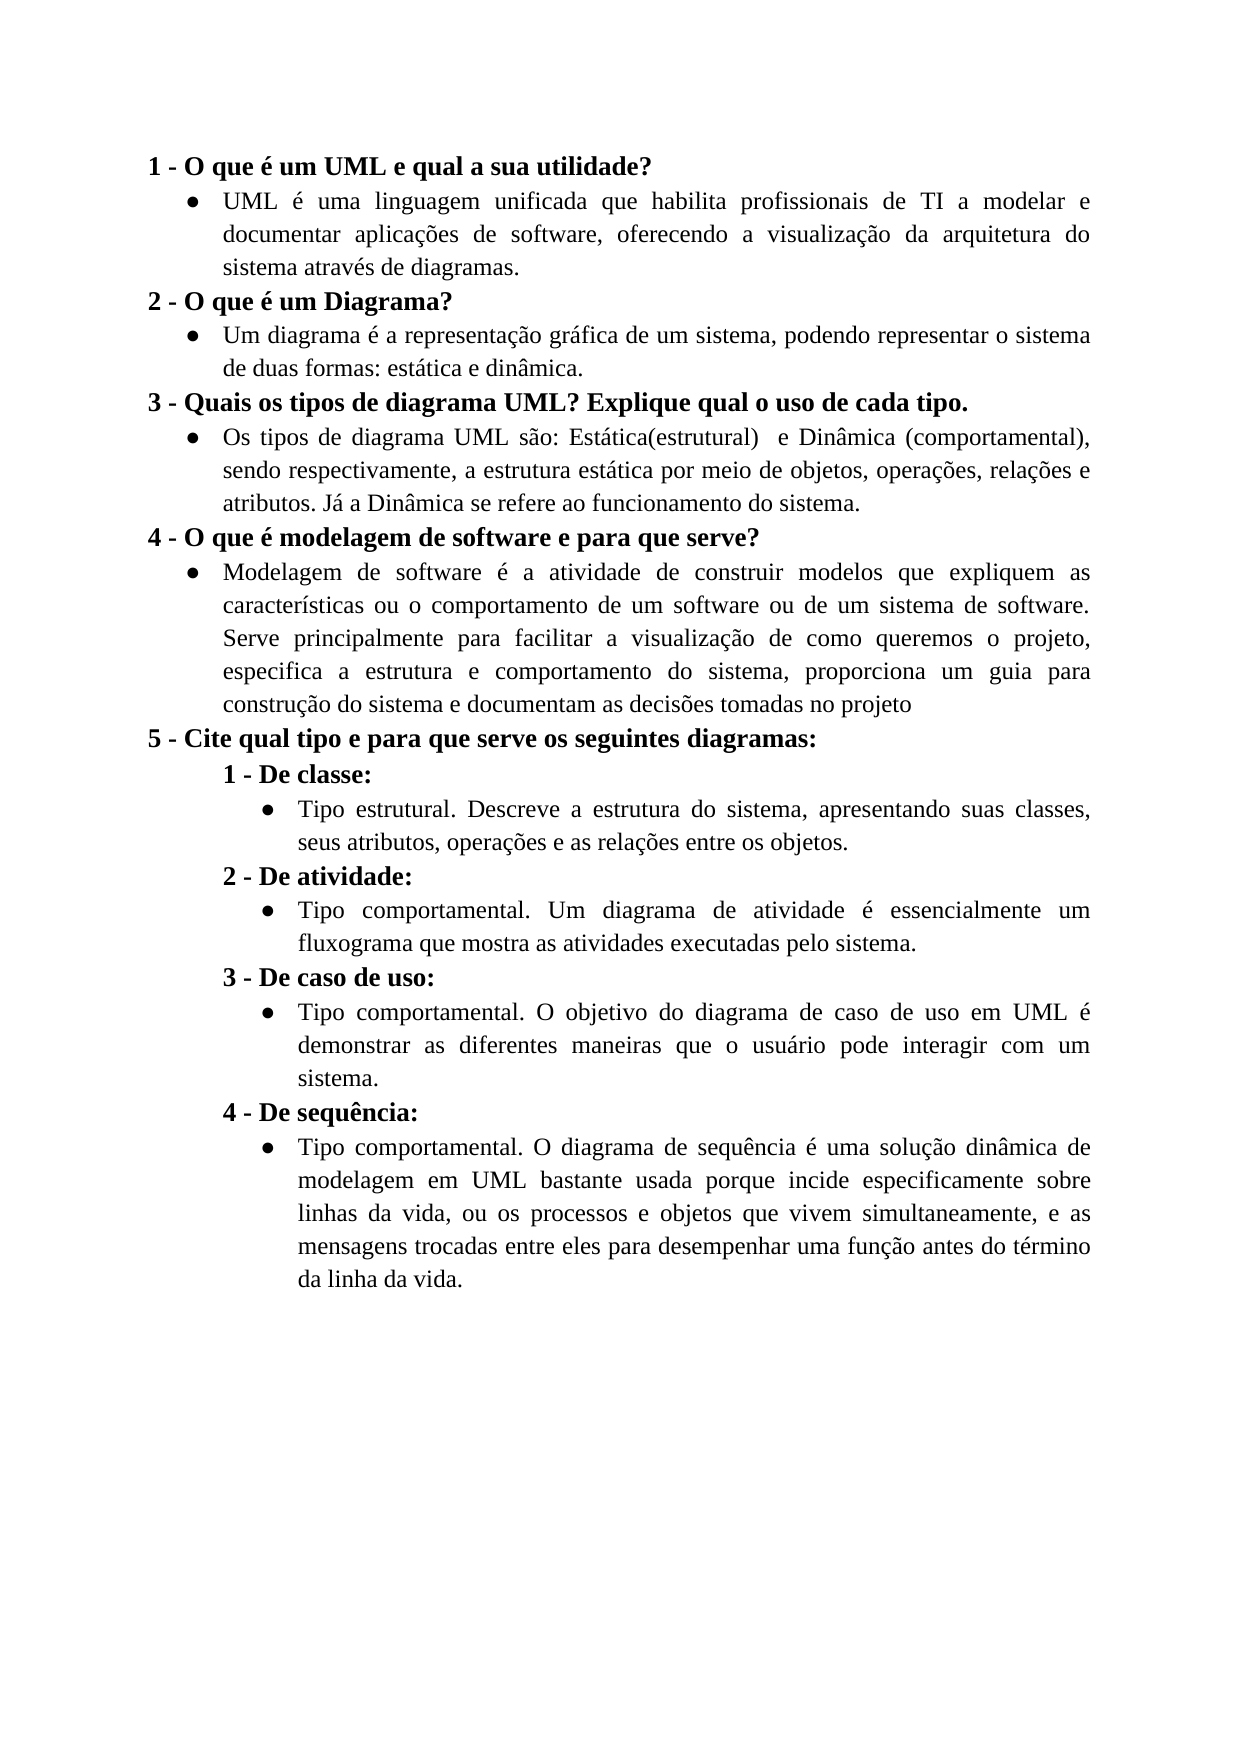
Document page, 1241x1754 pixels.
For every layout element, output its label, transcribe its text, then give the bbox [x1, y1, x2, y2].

text 3 - De caso de uso: [148, 961, 1091, 993]
list Os tipos de diagrama UML são: Estática(estrutural) e Dinâmica (comportamental), sendo respectivamente, a estrutura estática por meio de objetos, operações, relações e atributos. Já a Dinâmica se refere ao funcionamento do sistema. [185, 422, 1091, 517]
list UML é uma linguagem unificada que habilita profissionais de TI a modelar e documentar aplicações de software, oferecendo a visualização da arquitetura do sistema através de diagramas. [185, 186, 1091, 281]
text 1 - De classe: [148, 758, 1091, 789]
text 4 - O que é modelagem de software e para que serve? [148, 521, 1091, 552]
text 2 - O que é um Diagrama? [148, 285, 1091, 316]
text 1 - O que é um UML e qual a sua utilidade? [148, 150, 1091, 181]
list Modelagem de software é a atividade de construir modelos que expliquem as características ou o comportamento de um software ou de um sistema de software. Serve principalmente para facilitar a visualização de como queremos o projeto, especifica a estrutura e comportamento do sistema, proporciona um guia para construção do sistema e documentam as decisões tomadas no projeto [185, 557, 1091, 718]
list Tipo comportamental. O objetivo do diagrama de caso de uso em UML é demonstrar as diferentes maneiras que o usuário pode interagir com um sistema. [260, 997, 1091, 1092]
list Tipo comportamental. Um diagrama de atividade é essencialmente um fluxograma que mostra as atividades executadas pelo sistema. [260, 895, 1091, 957]
text 2 - De atividade: [148, 860, 1091, 891]
list Um diagrama é a representação gráfica de um sistema, podendo representar o sistema de duas formas: estática e dinâmica. [185, 321, 1091, 382]
text 3 - Quais os tipos de diagrama UML? Explique qual o uso de cada tipo. [148, 387, 1091, 418]
text 5 - Cite qual tipo e para que serve os seguintes diagramas: [148, 722, 1091, 753]
list Tipo estrutural. Descreve a estrutura do sistema, apresentando suas classes, seus atributos, operações e as relações entre os objetos. [260, 794, 1091, 855]
list Tipo comportamental. O diagrama de sequência é uma solução dinâmica de modelagem em UML bastante usada porque incide especificamente sobre linhas da vida, ou os processos e objetos que vivem simultaneamente, e as mensagens trocadas entre eles para desempenhar uma função antes do término da linha da vida. [260, 1132, 1091, 1293]
text 4 - De sequência: [148, 1096, 1091, 1127]
